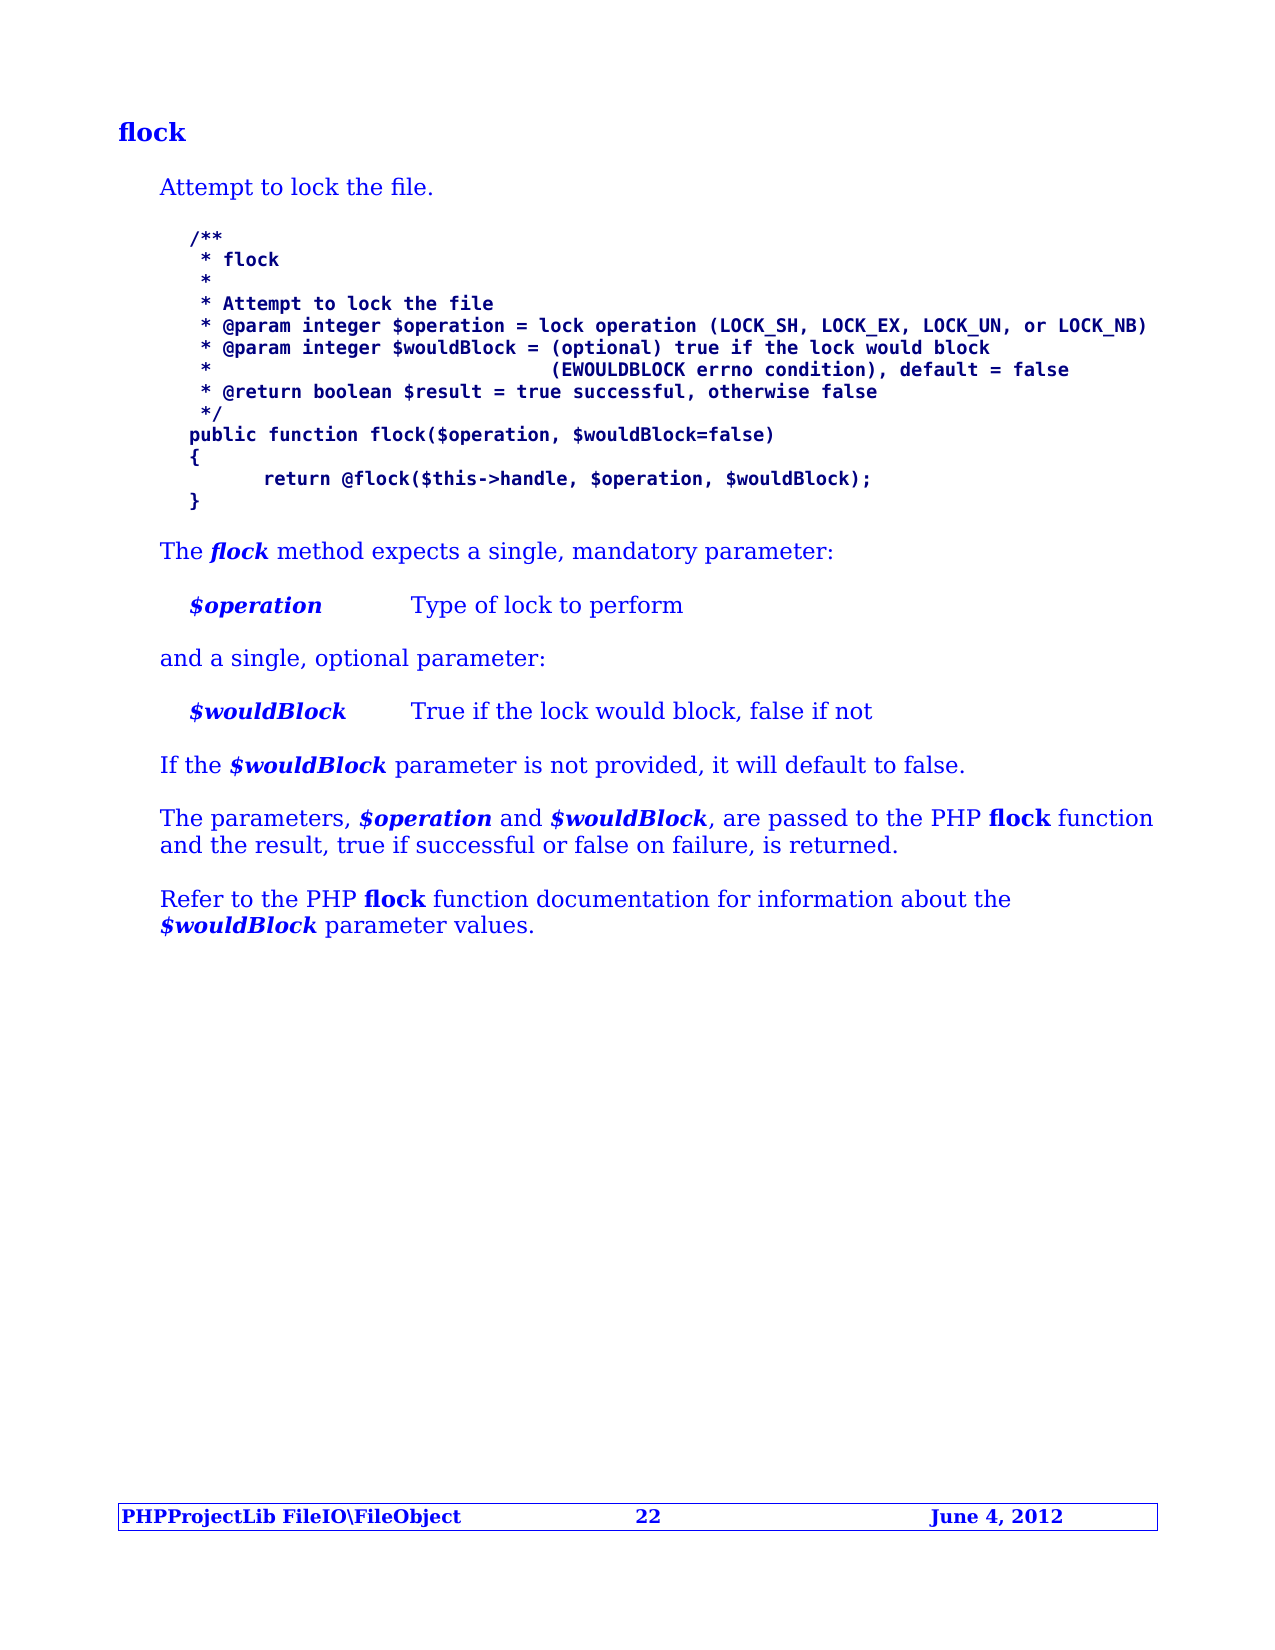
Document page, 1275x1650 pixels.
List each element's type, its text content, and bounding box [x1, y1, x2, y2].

list /** [189, 227, 1157, 249]
text The flock method expects a single, mandatory parameter: [159, 538, 1157, 565]
list * @return boolean $result = true successful, otherwise false [189, 381, 1157, 402]
list return @flock($this->handle, $operation, $wouldBlock); [189, 468, 1157, 490]
list */ [189, 402, 1157, 424]
list * @param integer $operation = lock operation (LOCK_SH, LOCK_EX, LOCK_UN, or LOCK_NB) [189, 315, 1157, 337]
list } [189, 490, 1157, 512]
list { [189, 446, 1157, 468]
text If the $wouldBlock parameter is not provided, it will default to false. [159, 752, 1157, 778]
list * Attempt to lock the file [189, 293, 1157, 315]
text $operation Type of lock to perform [189, 592, 1157, 618]
list * (EWOULDBLOCK errno condition), default = false [189, 359, 1157, 381]
list public function flock($operation, $wouldBlock=false) [189, 424, 1157, 446]
text The parameters, $operation and $wouldBlock, are passed to the PHP flock function and the result, true if successful or false on failure, is returned. [159, 805, 1157, 859]
text and a single, optional parameter: [159, 645, 1157, 672]
text $wouldBlock True if the lock would block, false if not [189, 698, 1157, 725]
text Refer to the PHP flock function documentation for information about the $wouldBlock parameter values. [159, 886, 1157, 939]
text Attempt to lock the file. [159, 174, 1157, 201]
list * @param integer $wouldBlock = (optional) true if the lock would block [189, 337, 1157, 359]
list * [189, 271, 1157, 293]
list * flock [189, 249, 1157, 271]
title flock [118, 118, 1157, 147]
